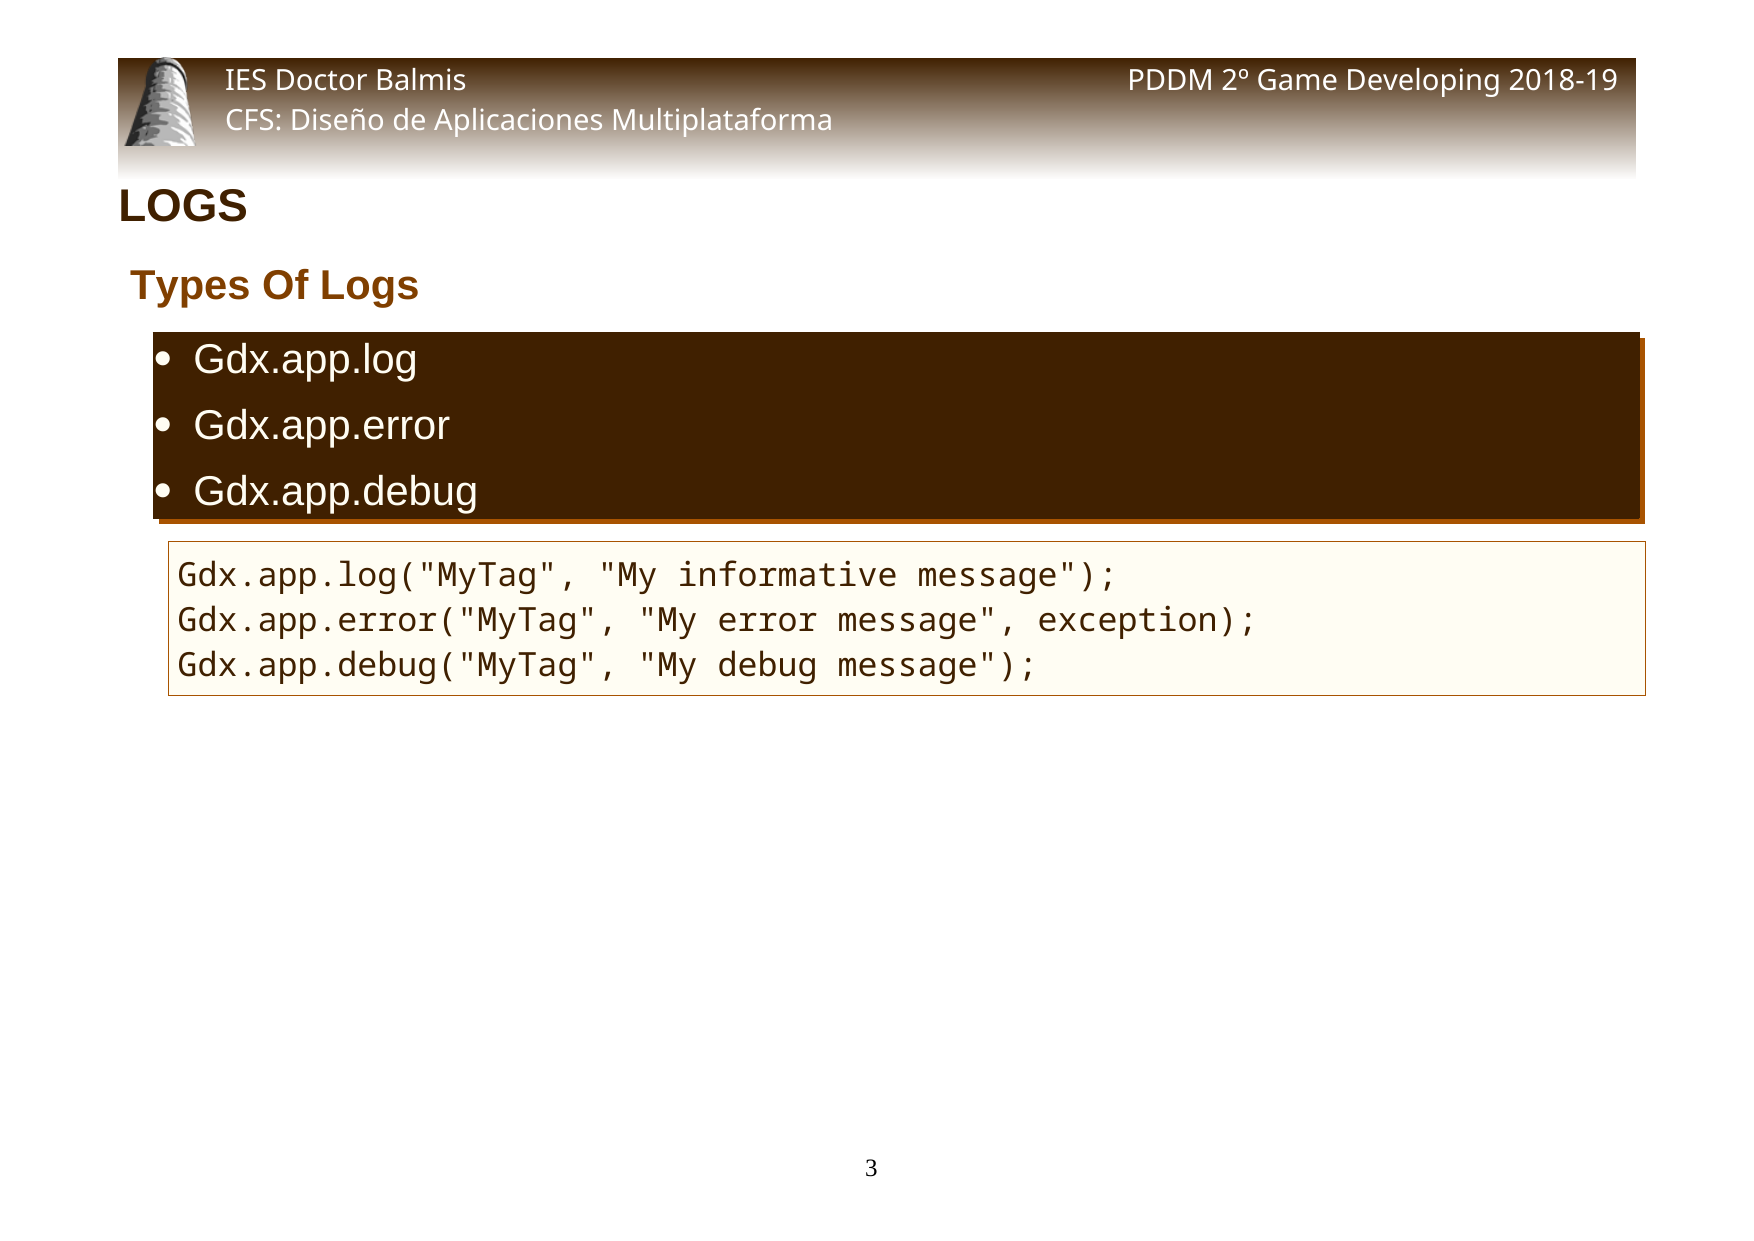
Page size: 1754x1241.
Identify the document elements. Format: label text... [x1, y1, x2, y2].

subtitle Logs [118, 178, 1636, 231]
text Types of logs [130, 260, 1636, 308]
list Gdx.app.debug [154, 463, 1639, 518]
list Gdx.app.log [154, 333, 1639, 383]
text Gdx.app.debug("MyTag", "My debug message"); [169, 632, 1645, 695]
text Gdx.app.log("MyTag", "My informative message"); [169, 542, 1645, 587]
picture [121, 57, 202, 146]
list Gdx.app.error [154, 398, 1639, 449]
text Gdx.app.error("MyTag", "My error message", exception); [169, 587, 1645, 632]
